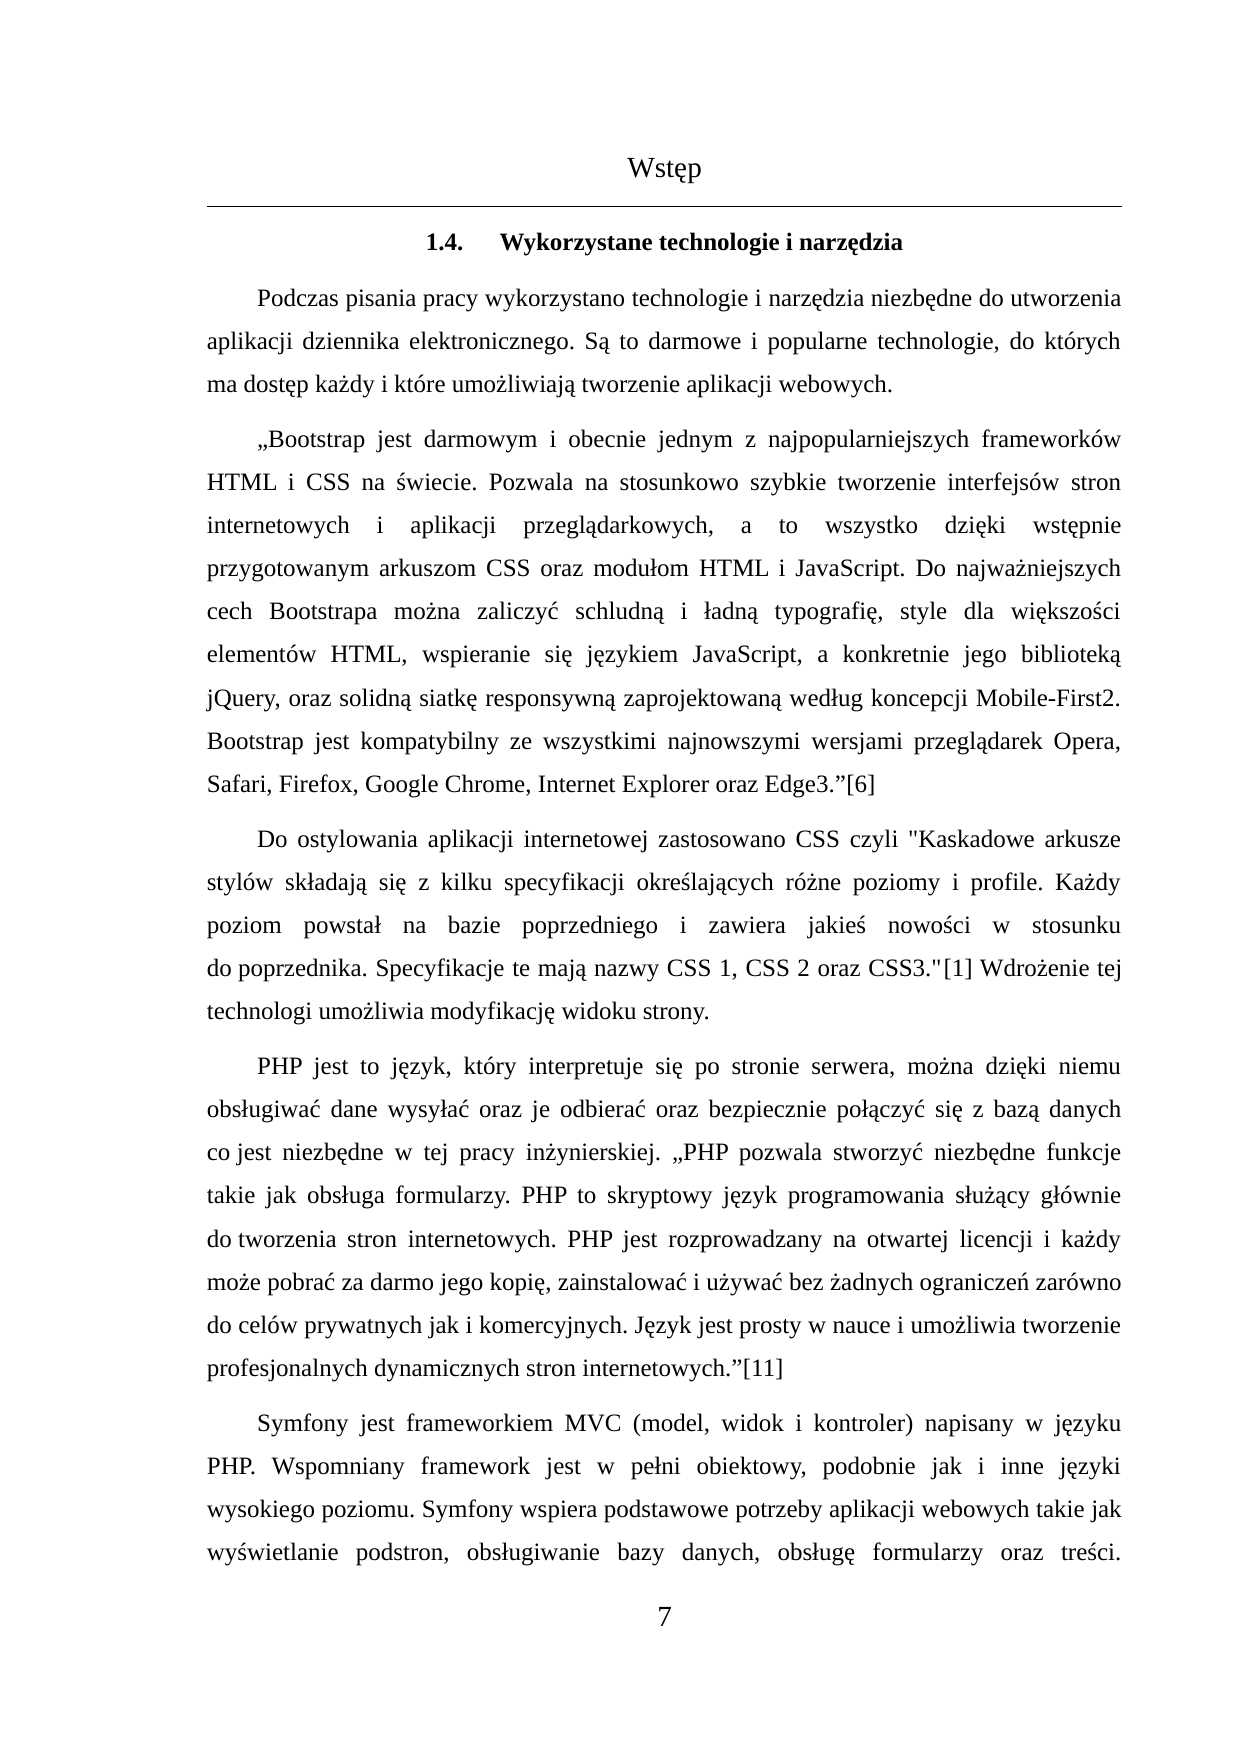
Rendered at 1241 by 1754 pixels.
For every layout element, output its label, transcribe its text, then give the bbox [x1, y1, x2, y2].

text „Bootstrap jest darmowym i obecnie jednym z najpopularniejszych frameworków HTML i CSS na świecie. Pozwala na stosunkowo szybkie tworzenie interfejsów stron internetowych i aplikacji przeglądarkowych, a to wszystko dzięki wstępnie przygotowanym arkuszom CSS oraz modułom HTML i JavaScript. Do najważniejszych cech Bootstrapa można zaliczyć schludną i ładną typografię, style dla większości elementów HTML, wspieranie się językiem JavaScript, a konkretnie jego biblioteką jQuery, oraz solidną siatkę responsywną zaprojektowaną według koncepcji Mobile-First2. Bootstrap jest kompatybilny ze wszystkimi najnowszymi wersjami przeglądarek Opera, Safari, Firefox, Google Chrome, Internet Explorer oraz Edge3.”[6] [207, 424, 1122, 798]
text Podczas pisania pracy wykorzystano technologie i narzędzia niezbędne do utworzenia aplikacji dziennika elektronicznego. Są to darmowe i popularne technologie, do których ma dostęp każdy i które umożliwiają tworzenie aplikacji webowych. [207, 283, 1122, 398]
text PHP jest to język, który interpretuje się po stronie serwera, można dzięki niemu obsługiwać dane wysyłać oraz je odbierać oraz bezpiecznie połączyć się z bazą danych co jest niezbędne w tej pracy inżynierskiej. „PHP pozwala stworzyć niezbędne funkcje takie jak obsługa formularzy. PHP to skryptowy język programowania służący głównie do tworzenia stron internetowych. PHP jest rozprowadzany na otwartej licencji i każdy może pobrać za darmo jego kopię, zainstalować i używać bez żadnych ograniczeń zarówno do celów prywatnych jak i komercyjnych. Język jest prosty w nauce i umożliwia tworzenie profesjonalnych dynamicznych stron internetowych.”[11] [207, 1051, 1122, 1382]
text Do ostylowania aplikacji internetowej zastosowano CSS czyli "Kaskadowe arkusze stylów składają się z kilku specyfikacji określających różne poziomy i profile. Każdy poziom powstał na bazie poprzedniego i zawiera jakieś nowości w stosunku do poprzednika. Specyfikacje te mają nazwy CSS 1, CSS 2 oraz CSS3."[1] Wdrożenie tej technologi umożliwia modyfikację widoku strony. [207, 824, 1122, 1025]
text Symfony jest frameworkiem MVC (model, widok i kontroler) napisany w języku PHP. Wspomniany framework jest w pełni obiektowy, podobnie jak i inne języki wysokiego poziomu. Symfony wspiera podstawowe potrzeby aplikacji webowych takie jak wyświetlanie podstron, obsługiwanie bazy danych, obsługę formularzy oraz treści. [207, 1408, 1122, 1566]
subtitle Wykorzystane technologie i narzędzia [207, 227, 1122, 256]
